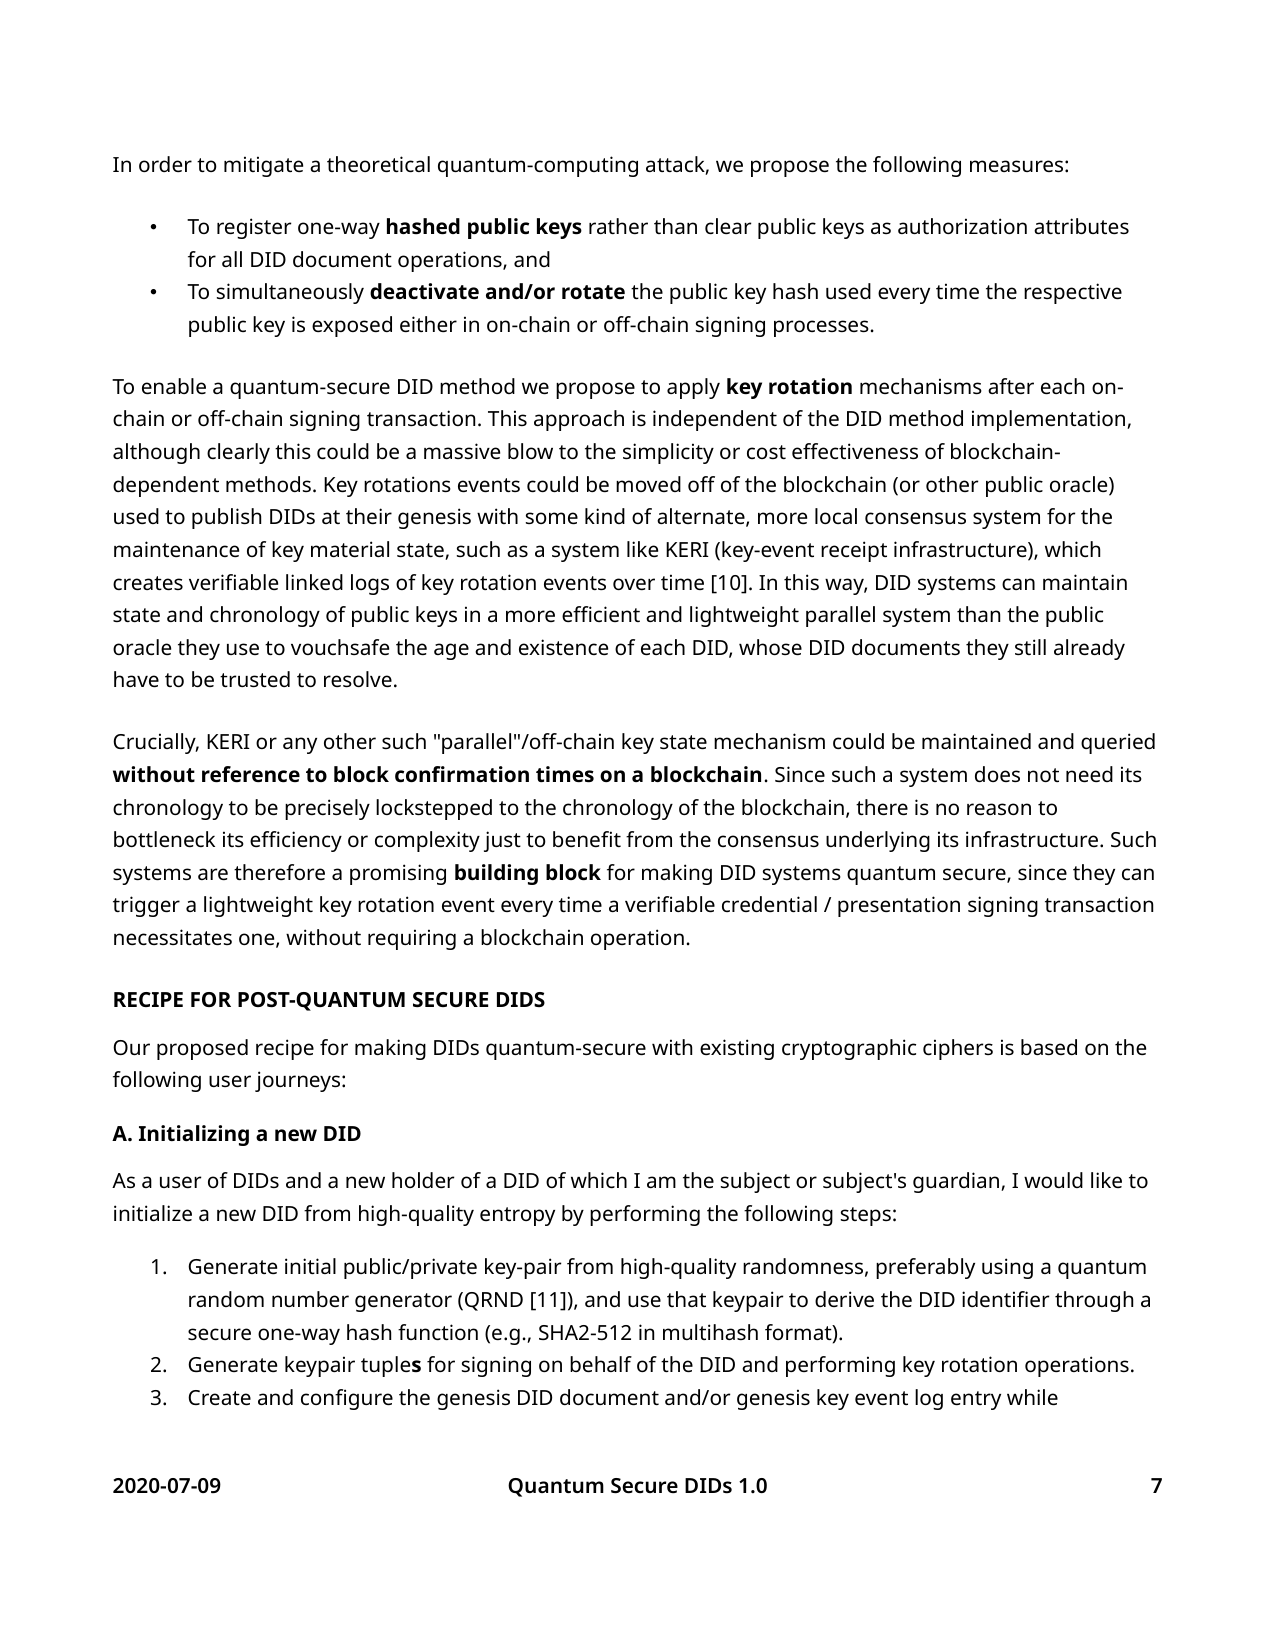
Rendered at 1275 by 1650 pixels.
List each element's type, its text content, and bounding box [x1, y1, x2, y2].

text As a user of DIDs and a new holder of a DID of which I am the subject or subject's guardian, I would like to initialize a new DID from high-quality entropy by performing the following steps: [112, 1166, 1162, 1227]
subtitle A. Initializing a new DID [112, 1119, 1162, 1147]
list To register one-way hashed public keys rather than clear public keys as authorization attributes for all DID document operations, and [150, 212, 1162, 273]
subtitle Recipe for post-quantum secure DIDs [112, 985, 1162, 1014]
list Generate initial public/private key-pair from high-quality randomness, preferably using a quantum random number generator (QRND [11]), and use that keypair to derive the DID identifier through a secure one-way hash function (e.g., SHA2-512 in multihash format). [150, 1252, 1162, 1346]
text To enable a quantum-secure DID method we propose to apply key rotation mechanisms after each on-chain or off-chain signing transaction. This approach is independent of the DID method implementation, although clearly this could be a massive blow to the simplicity or cost effectiveness of blockchain-dependent methods. Key rotations events could be moved off of the blockchain (or other public oracle) used to publish DIDs at their genesis with some kind of alternate, more local consensus system for the maintenance of key material state, such as a system like KERI (key-event receipt infrastructure), which creates verifiable linked logs of key rotation events over time [10]. In this way, DID systems can maintain state and chronology of public keys in a more efficient and lightweight parallel system than the public oracle they use to vouchsafe the age and existence of each DID, whose DID documents they still already have to be trusted to resolve. [112, 372, 1162, 694]
text Crucially, KERI or any other such "parallel"/off-chain key state mechanism could be maintained and queried without reference to block confirmation times on a blockchain. Since such a system does not need its chronology to be precisely lockstepped to the chronology of the blockchain, there is no reason to bottleneck its efficiency or complexity just to benefit from the consensus underlying its infrastructure. Such systems are therefore a promising building block for making DID systems quantum secure, since they can trigger a lightweight key rotation event every time a verifiable credential / presentation signing transaction necessitates one, without requiring a blockchain operation. [112, 727, 1162, 952]
list To simultaneously deactivate and/or rotate the public key hash used every time the respective public key is exposed either in on-chain or off-chain signing processes. [150, 277, 1162, 338]
list Generate keypair tuples for signing on behalf of the DID and performing key rotation operations. [150, 1350, 1162, 1379]
list Create and configure the genesis DID document and/or genesis key event log entry while [150, 1383, 1162, 1411]
text Our proposed recipe for making DIDs quantum-secure with existing cryptographic ciphers is based on the following user journeys: [112, 1033, 1162, 1094]
text In order to mitigate a theoretical quantum-computing attack, we propose the following measures: [112, 150, 1162, 178]
